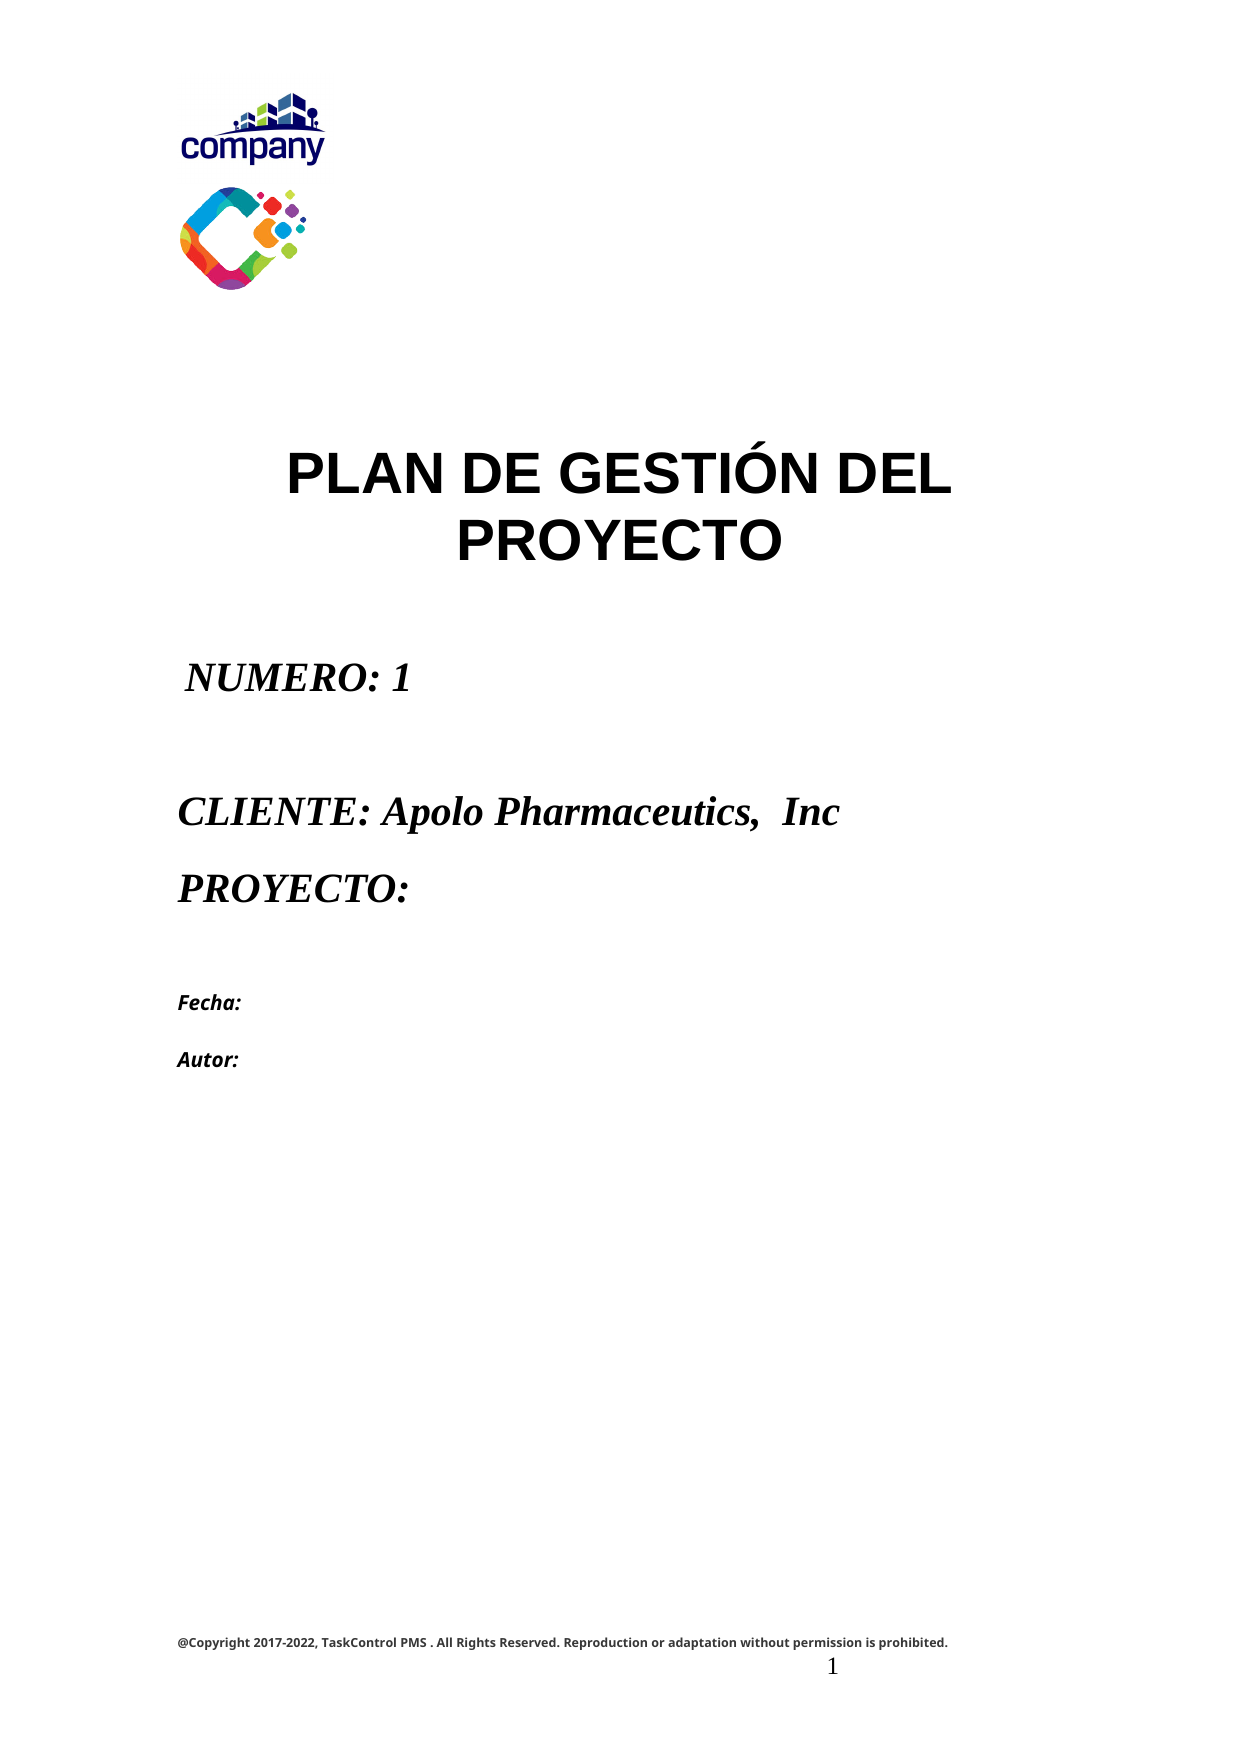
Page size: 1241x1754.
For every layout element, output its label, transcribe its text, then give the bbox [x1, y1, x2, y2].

picture [177, 73, 334, 293]
text Autor: [177, 1017, 1063, 1074]
text NUMERO: 1 [177, 652, 1063, 700]
subtitle PROYECTO: [177, 863, 1063, 911]
text CLIENTE: Apolo Pharmaceutics, Inc [177, 786, 1063, 834]
text PLAN DE GESTIÓN DEL PROYECTO [177, 438, 1063, 640]
text Fecha: [177, 988, 1063, 1017]
